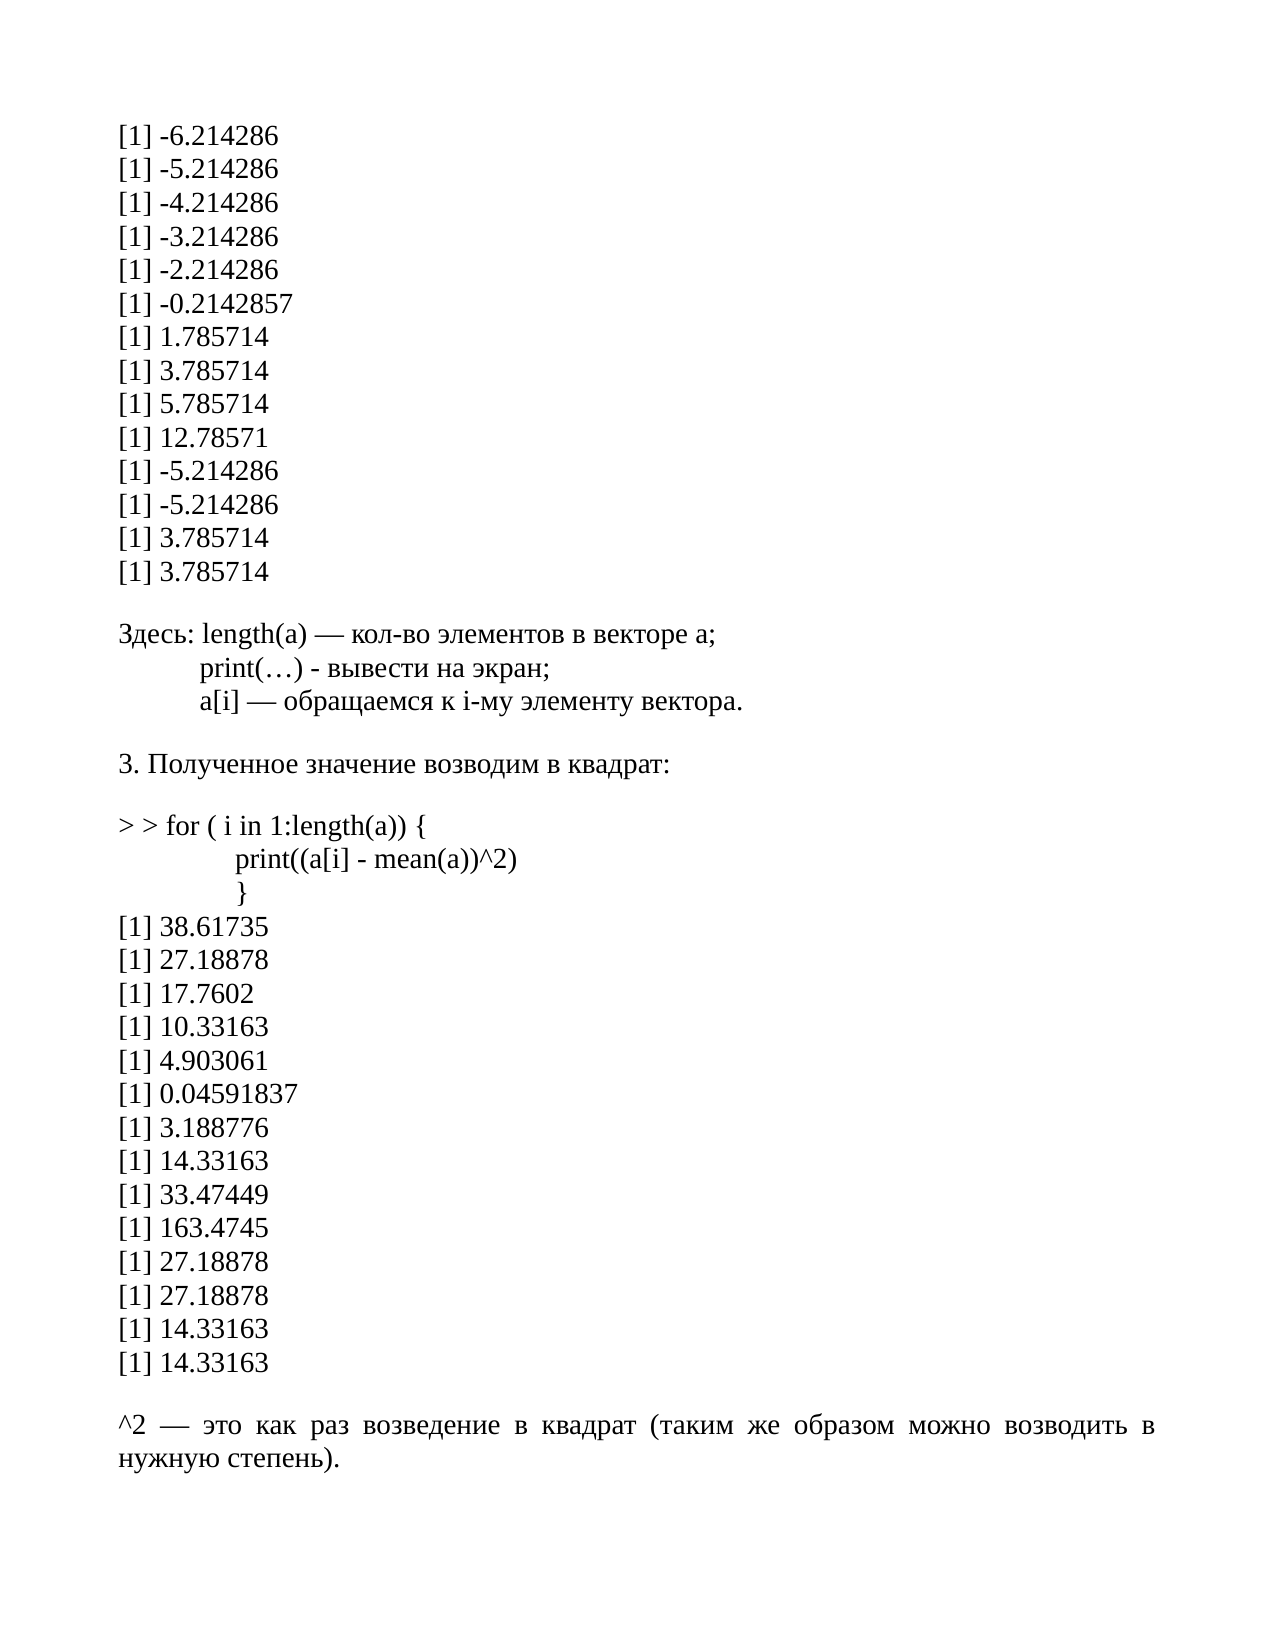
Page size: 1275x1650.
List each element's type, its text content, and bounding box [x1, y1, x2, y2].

text [1] -5.214286 [118, 487, 1157, 521]
text [1] 38.61735 [118, 909, 1157, 942]
text [1] 27.18878 [118, 942, 1157, 976]
text [1] -6.214286 [118, 118, 1157, 152]
text } [118, 875, 1157, 909]
text [1] 0.04591837 [118, 1076, 1157, 1110]
text [1] -3.214286 [118, 219, 1157, 252]
text [1] 10.33163 [118, 1009, 1157, 1043]
text [1] 27.18878 [118, 1244, 1157, 1278]
text [1] 14.33163 [118, 1143, 1157, 1177]
text [1] 3.785714 [118, 521, 1157, 554]
text [1] -0.2142857 [118, 286, 1157, 319]
text 3. Полученное значение возводим в квадрат: [118, 746, 1157, 779]
text ^2 — это как раз возведение в квадрат (таким же образом можно возводить в нужную степень). [118, 1407, 1157, 1474]
text [1] 12.78571 [118, 420, 1157, 453]
text print((a[i] - mean(a))^2) [118, 842, 1157, 875]
text [1] 27.18878 [118, 1278, 1157, 1311]
text [1] 14.33163 [118, 1311, 1157, 1345]
text [1] 5.785714 [118, 386, 1157, 420]
text > > for ( i in 1:length(a)) { [118, 808, 1157, 842]
text [1] 3.785714 [118, 554, 1157, 588]
text [1] 17.7602 [118, 976, 1157, 1009]
text [1] 163.4745 [118, 1211, 1157, 1244]
text [1] -5.214286 [118, 453, 1157, 487]
text [1] 3.188776 [118, 1110, 1157, 1143]
text a[i] — обращаемся к i-му элементу вектора. [118, 683, 1157, 717]
text [1] 3.785714 [118, 353, 1157, 386]
text [1] -5.214286 [118, 152, 1157, 185]
text [1] 14.33163 [118, 1345, 1157, 1378]
text [1] -4.214286 [118, 185, 1157, 219]
text [1] -2.214286 [118, 252, 1157, 286]
text [1] 33.47449 [118, 1177, 1157, 1211]
text [1] 4.903061 [118, 1043, 1157, 1076]
text Здесь: length(a) — кол-во элементов в векторе а; [118, 616, 1157, 650]
text print(…) - вывести на экран; [118, 650, 1157, 683]
text [1] 1.785714 [118, 319, 1157, 353]
